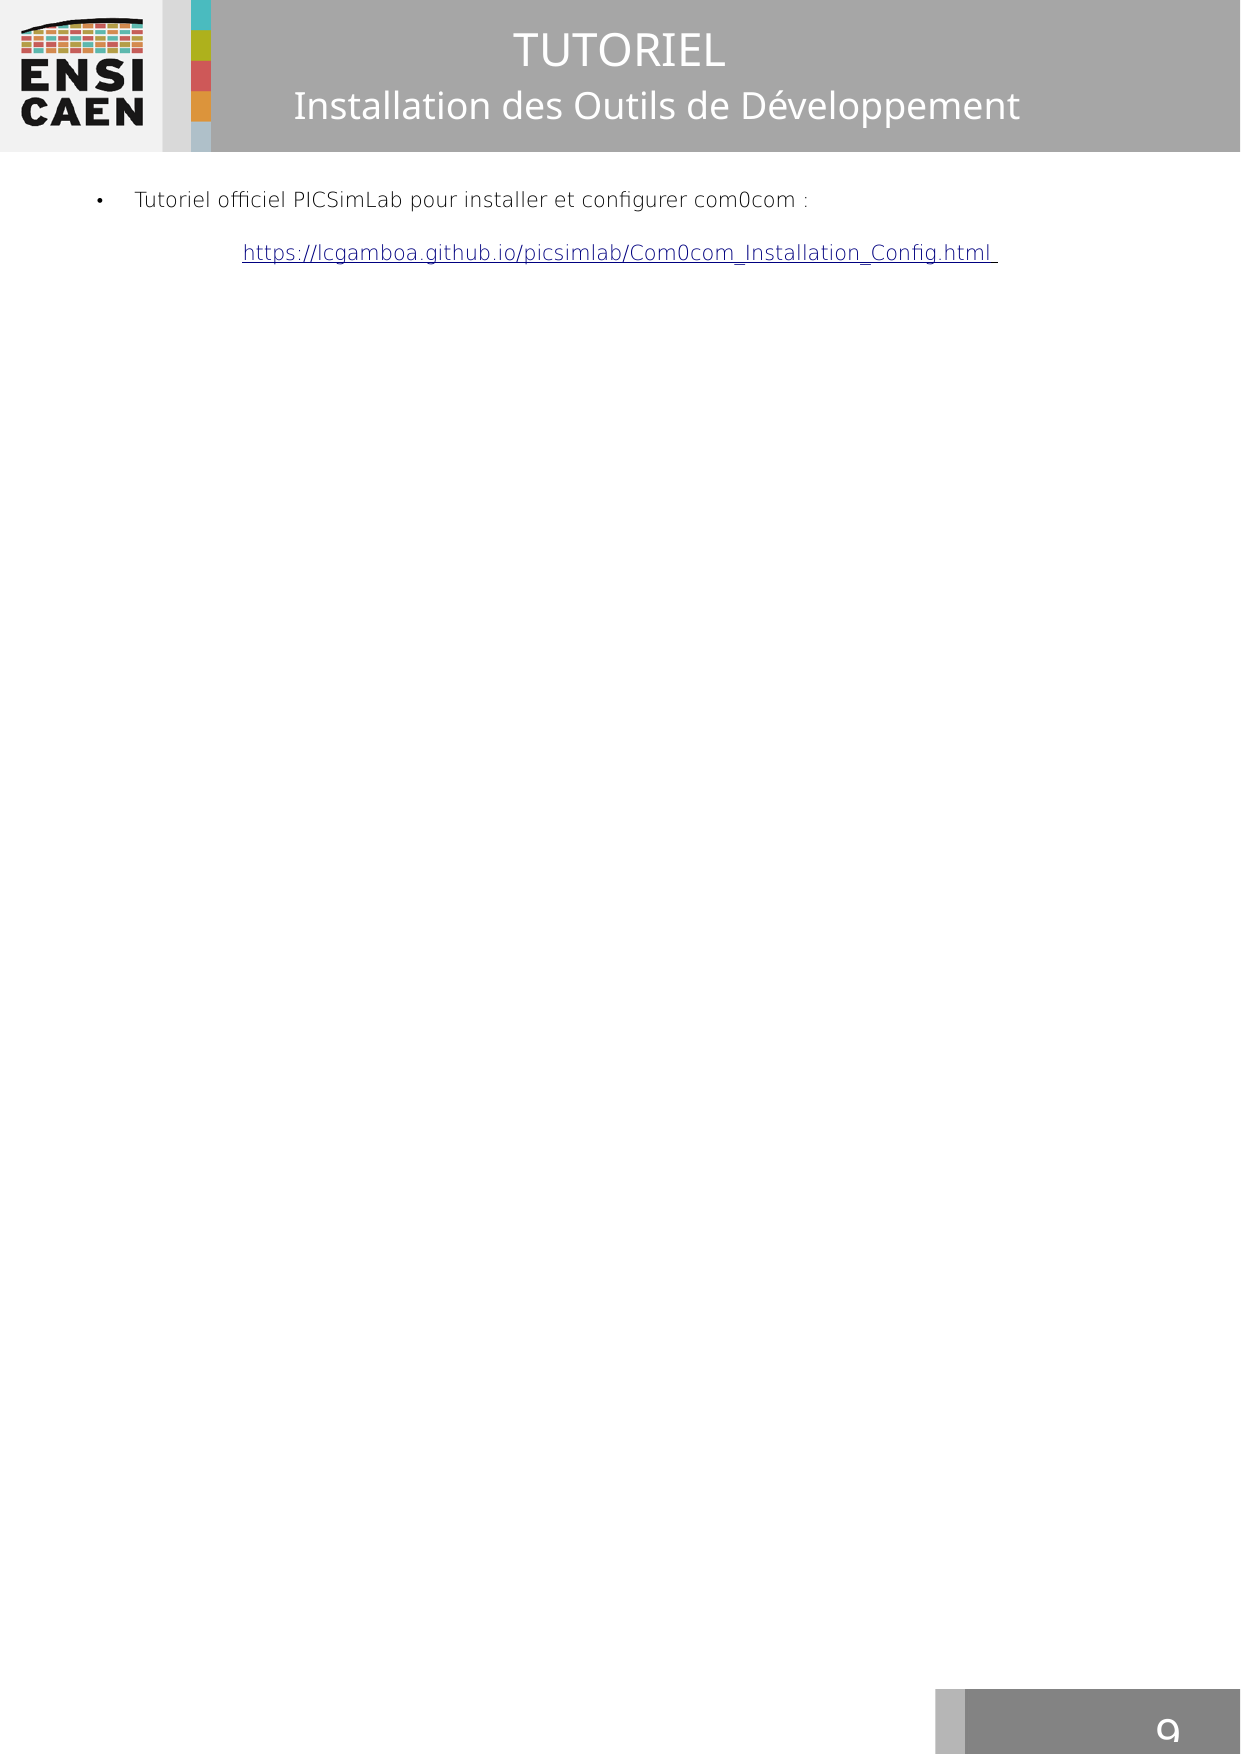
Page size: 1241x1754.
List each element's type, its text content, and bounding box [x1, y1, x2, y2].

picture [0, 0, 1241, 152]
picture [935, 1689, 1241, 1754]
text https://lcgamboa.github.io/picsimlab/Com0com_Installation_Config.html [59, 241, 1181, 265]
list Tutoriel officiel PICSimLab pour installer et configurer com0com : [97, 188, 1181, 213]
